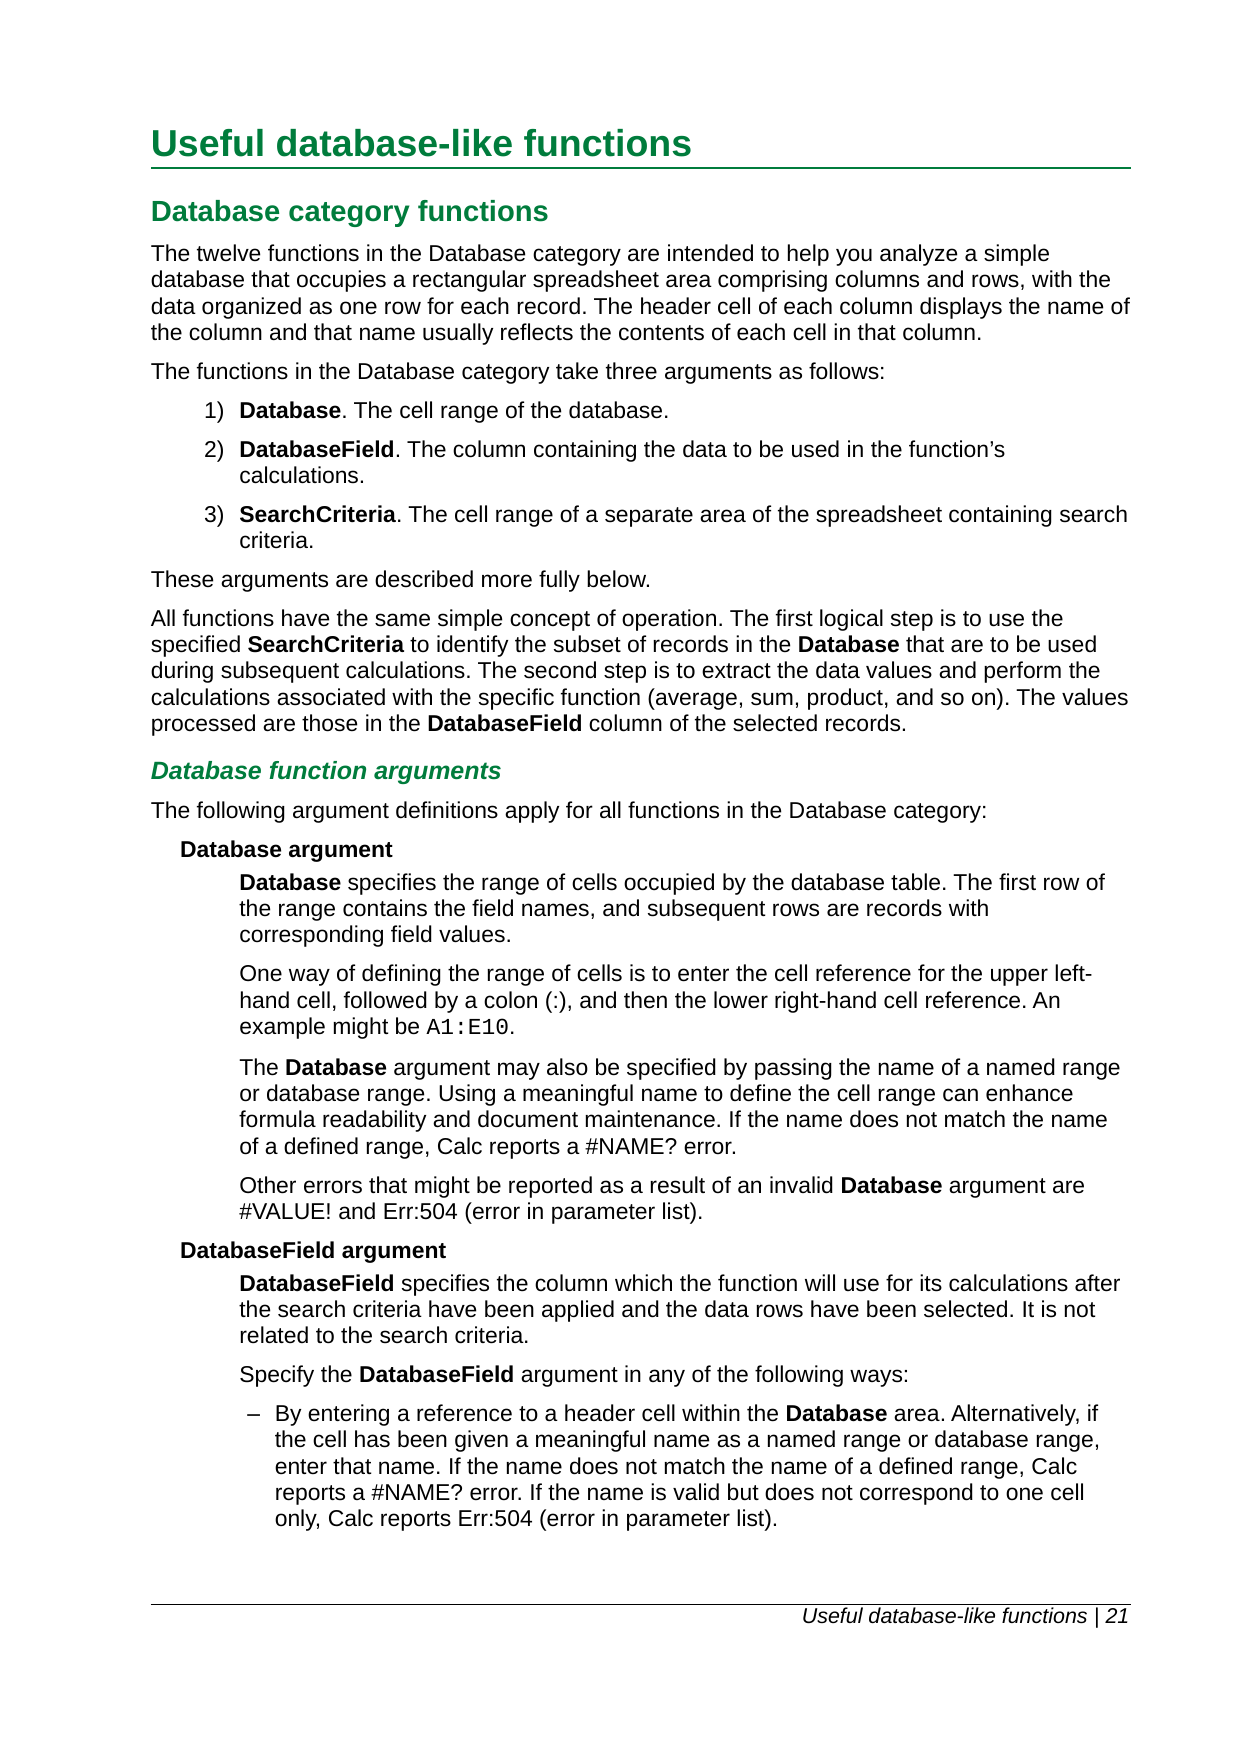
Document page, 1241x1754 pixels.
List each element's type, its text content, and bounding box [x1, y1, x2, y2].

text The twelve functions in the Database category are intended to help you analyze a simple database that occupies a rectangular spreadsheet area comprising columns and rows, with the data organized as one row for each record. The header cell of each column displays the name of the column and that name usually reflects the contents of each cell in that column. [151, 240, 1131, 345]
subtitle Useful database-like functions [151, 121, 1131, 167]
text Database specifies the range of cells occupied by the database table. The first row of the range contains the field names, and subsequent rows are records with corresponding field values. [239, 869, 1131, 948]
text Database argument [180, 836, 1131, 862]
subtitle Database category functions [151, 194, 1131, 227]
text Other errors that might be reported as a result of an invalid Database argument are #VALUE! and Err:504 (error in parameter list). [239, 1172, 1131, 1224]
list By entering a reference to a header cell within the Database area. Alternatively, if the cell has been given a meaningful name as a named range or database range, enter that name. If the name does not match the name of a defined range, Calc reports a #NAME? error. If the name is valid but does not correspond to one cell only, Calc reports Err:504 (error in parameter list). [260, 1400, 1131, 1532]
list The following argument definitions apply for all functions in the Database category: [151, 797, 1131, 823]
list Database. The cell range of the database. [224, 397, 1131, 423]
list The functions in the Database category take three arguments as follows: [151, 358, 1131, 384]
text These arguments are described more fully below. [151, 566, 1131, 592]
text All functions have the same simple concept of operation. The first logical step is to use the specified SearchCriteria to identify the subset of records in the Database that are to be used during subsequent calculations. The second step is to extract the data values and perform the calculations associated with the specific function (average, sum, product, and so on). The values processed are those in the DatabaseField column of the selected records. [151, 605, 1131, 737]
text The Database argument may also be specified by passing the name of a named range or database range. Using a meaningful name to define the cell range can enhance formula readability and document maintenance. If the name does not match the name of a defined range, Calc reports a #NAME? error. [239, 1054, 1131, 1159]
text One way of defining the range of cells is to enter the cell reference for the upper left-hand cell, followed by a colon (:), and then the lower right-hand cell reference. An example might be A1:E10. [239, 960, 1131, 1041]
text Specify the DatabaseField argument in any of the following ways: [239, 1361, 1131, 1387]
subtitle Database function arguments [151, 756, 1131, 785]
list SearchCriteria. The cell range of a separate area of the spreadsheet containing search criteria. [224, 501, 1131, 553]
text DatabaseField specifies the column which the function will use for its calculations after the search criteria have been applied and the data rows have been selected. It is not related to the search criteria. [239, 1269, 1131, 1348]
text DatabaseField argument [180, 1237, 1131, 1263]
list DatabaseField. The column containing the data to be used in the function’s calculations. [224, 436, 1131, 488]
